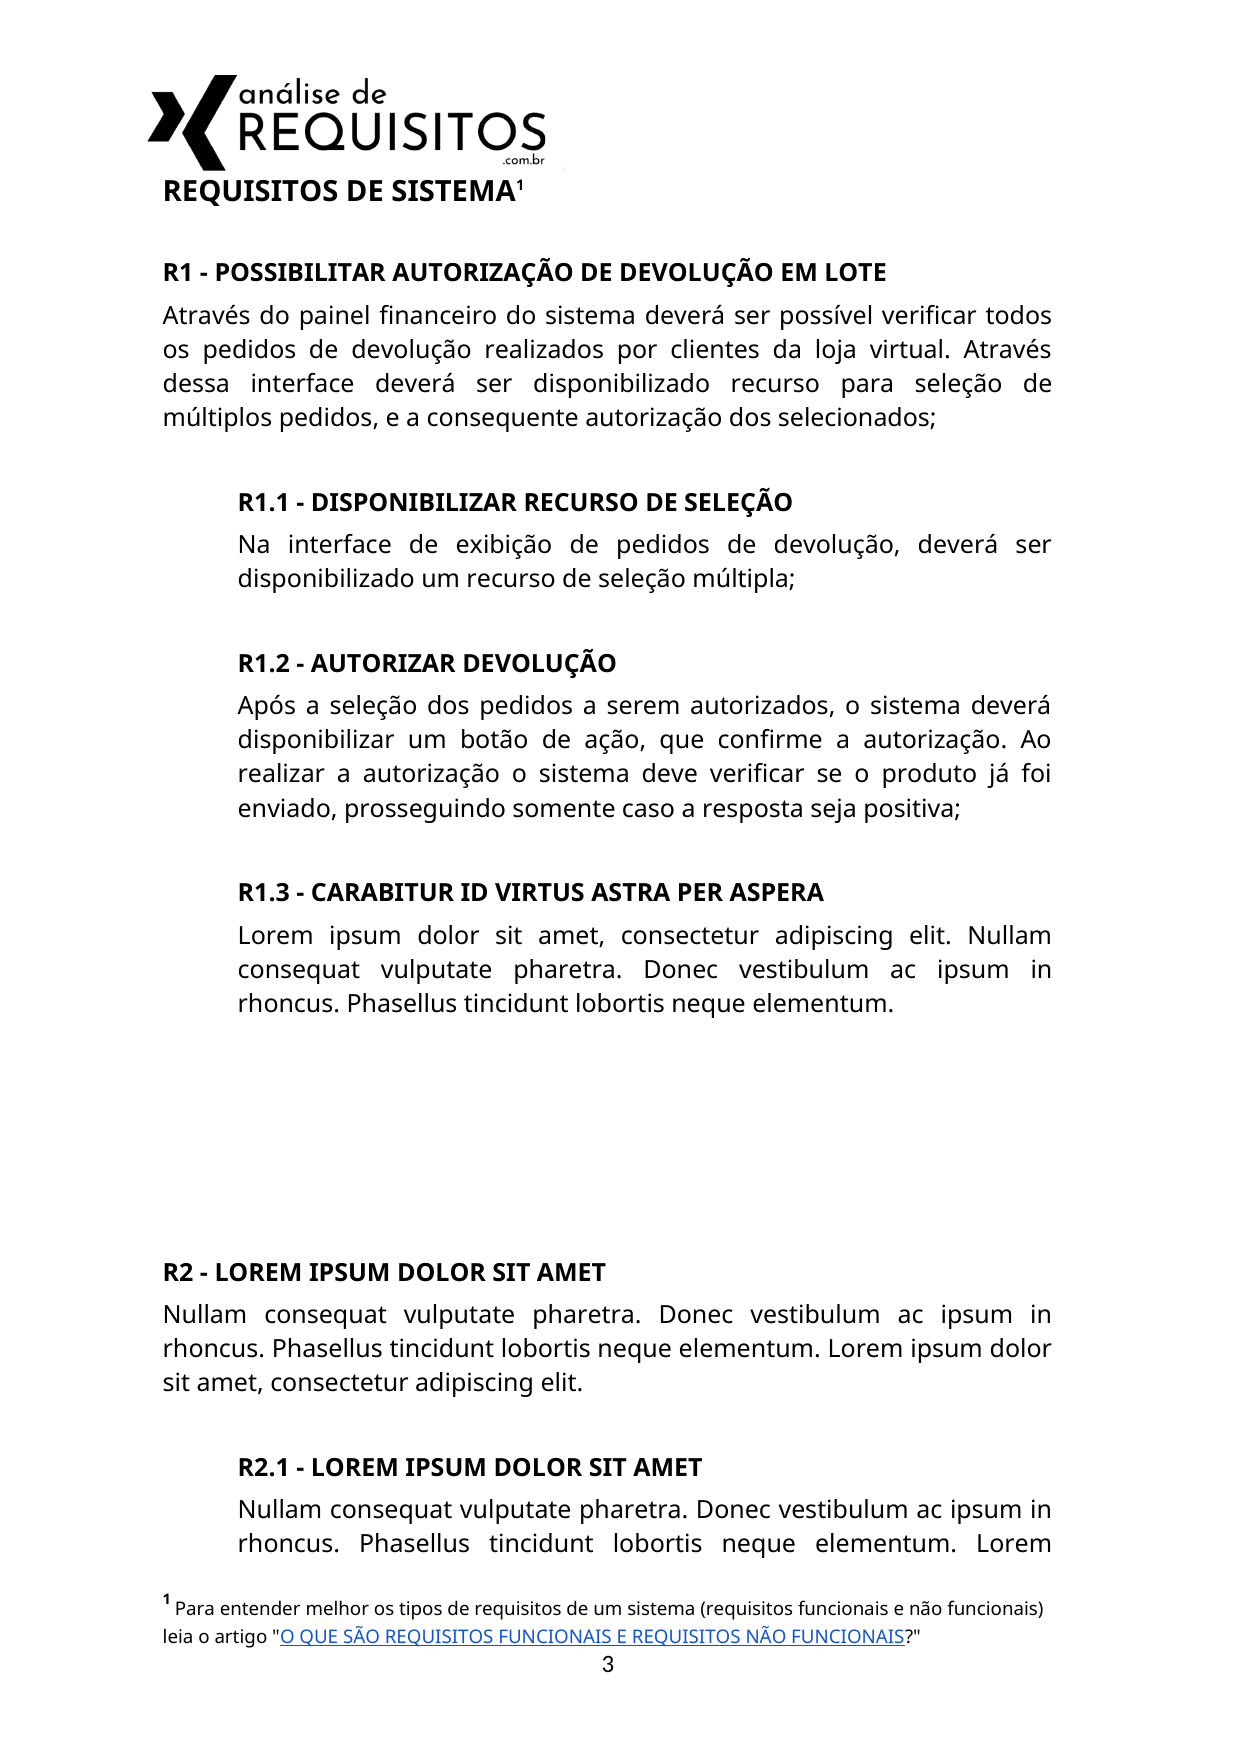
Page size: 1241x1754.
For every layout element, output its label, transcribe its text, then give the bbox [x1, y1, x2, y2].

text Nullam consequat vulputate pharetra. Donec vestibulum ac ipsum in rhoncus. Phasellus tincidunt lobortis neque elementum. Lorem [237, 1492, 1053, 1560]
text R2.1 - LOREM IPSUM DOLOR SIT AMET [162, 1449, 1053, 1483]
text R2 - LOREM IPSUM DOLOR SIT AMET [162, 1254, 1053, 1288]
text R1.1 - DISPONIBILIZAR RECURSO DE SELEÇÃO [162, 484, 1053, 518]
text R1.2 - AUTORIZAR DEVOLUÇÃO [162, 646, 1053, 680]
text Na interface de exibição de pedidos de devolução, deverá ser disponibilizado um recurso de seleção múltipla; [237, 527, 1053, 595]
text Nullam consequat vulputate pharetra. Donec vestibulum ac ipsum in rhoncus. Phasellus tincidunt lobortis neque elementum. Lorem ipsum dolor sit amet, consectetur adipiscing elit. [162, 1297, 1053, 1399]
text Através do painel financeiro do sistema deverá ser possível verificar todos os pedidos de devolução realizados por clientes da loja virtual. Através dessa interface deverá ser disponibilizado recurso para seleção de múltiplos pedidos, e a consequente autorização dos selecionados; [162, 297, 1053, 434]
text Após a seleção dos pedidos a serem autorizados, o sistema deverá disponibilizar um botão de ação, que confirme a autorização. Ao realizar a autorização o sistema deve verificar se o produto já foi enviado, prosseguindo somente caso a resposta seja positiva; [237, 688, 1053, 824]
text REQUISITOS DE SISTEMA1 [162, 171, 1053, 210]
text R1 - POSSIBILITAR AUTORIZAÇÃO DE DEVOLUÇÃO EM LOTE [162, 255, 1053, 289]
text R1.3 - CARABITUR ID VIRTUS ASTRA PER ASPERA [162, 875, 1053, 909]
picture [147, 75, 546, 171]
text Lorem ipsum dolor sit amet, consectetur adipiscing elit. Nullam consequat vulputate pharetra. Donec vestibulum ac ipsum in rhoncus. Phasellus tincidunt lobortis neque elementum. [237, 917, 1053, 1019]
